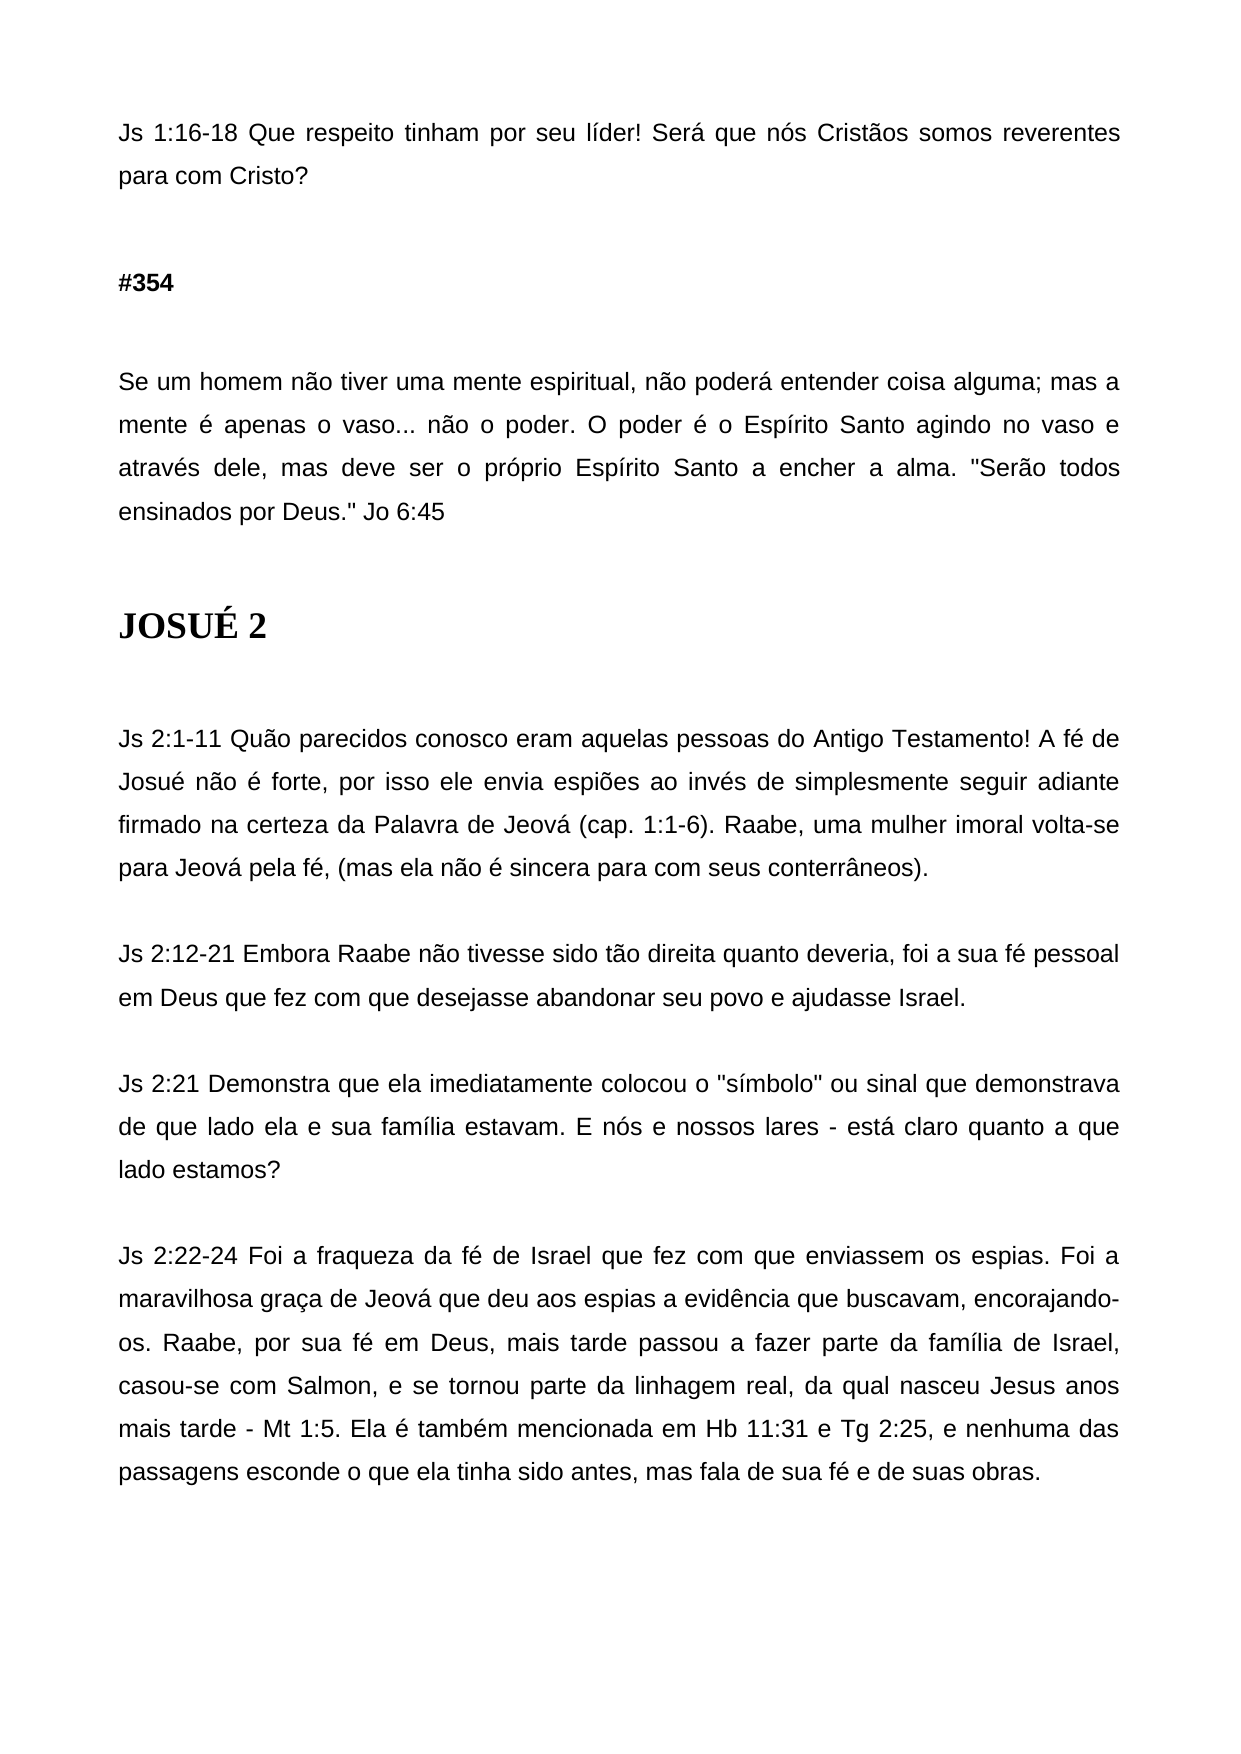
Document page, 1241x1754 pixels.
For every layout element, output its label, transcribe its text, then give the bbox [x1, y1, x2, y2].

text Js 2:22-24 Foi a fraqueza da fé de Israel que fez com que enviassem os espias. Foi a maravilhosa graça de Jeová que deu aos espias a evidência que buscavam, encorajando-os. Raabe, por sua fé em Deus, mais tarde passou a fazer parte da família de Israel, casou-se com Salmon, e se tornou parte da linhagem real, da qual nasceu Jesus anos mais tarde - Mt 1:5. Ela é também mencionada em Hb 11:31 e Tg 2:25, e nenhuma das passagens esconde o que ela tinha sido antes, mas fala de sua fé e de suas obras. [118, 1241, 1122, 1486]
text Js 1:16-18 Que respeito tinham por seu líder! Será que nós Cristãos somos reverentes para com Cristo? [118, 118, 1122, 190]
subtitle #354 [118, 268, 1122, 297]
subtitle JOSUÉ 2 [118, 603, 1122, 647]
text Js 2:1-11 Quão parecidos conosco eram aquelas pessoas do Antigo Testamento! A fé de Josué não é forte, por isso ele envia espiões ao invés de simplesmente seguir adiante firmado na certeza da Palavra de Jeová (cap. 1:1-6). Raabe, uma mulher imoral volta-se para Jeová pela fé, (mas ela não é sincera para com seus conterrâneos). [118, 724, 1122, 882]
text Js 2:12-21 Embora Raabe não tivesse sido tão direita quanto deveria, foi a sua fé pessoal em Deus que fez com que desejasse abandonar seu povo e ajudasse Israel. [118, 939, 1122, 1011]
text Js 2:21 Demonstra que ela imediatamente colocou o "símbolo" ou sinal que demonstrava de que lado ela e sua família estavam. E nós e nossos lares - está claro quanto a que lado estamos? [118, 1069, 1122, 1184]
text Se um homem não tiver uma mente espiritual, não poderá entender coisa alguma; mas a mente é apenas o vaso... não o poder. O poder é o Espírito Santo agindo no vaso e através dele, mas deve ser o próprio Espírito Santo a encher a alma. "Serão todos ensinados por Deus." Jo 6:45 [118, 367, 1122, 525]
